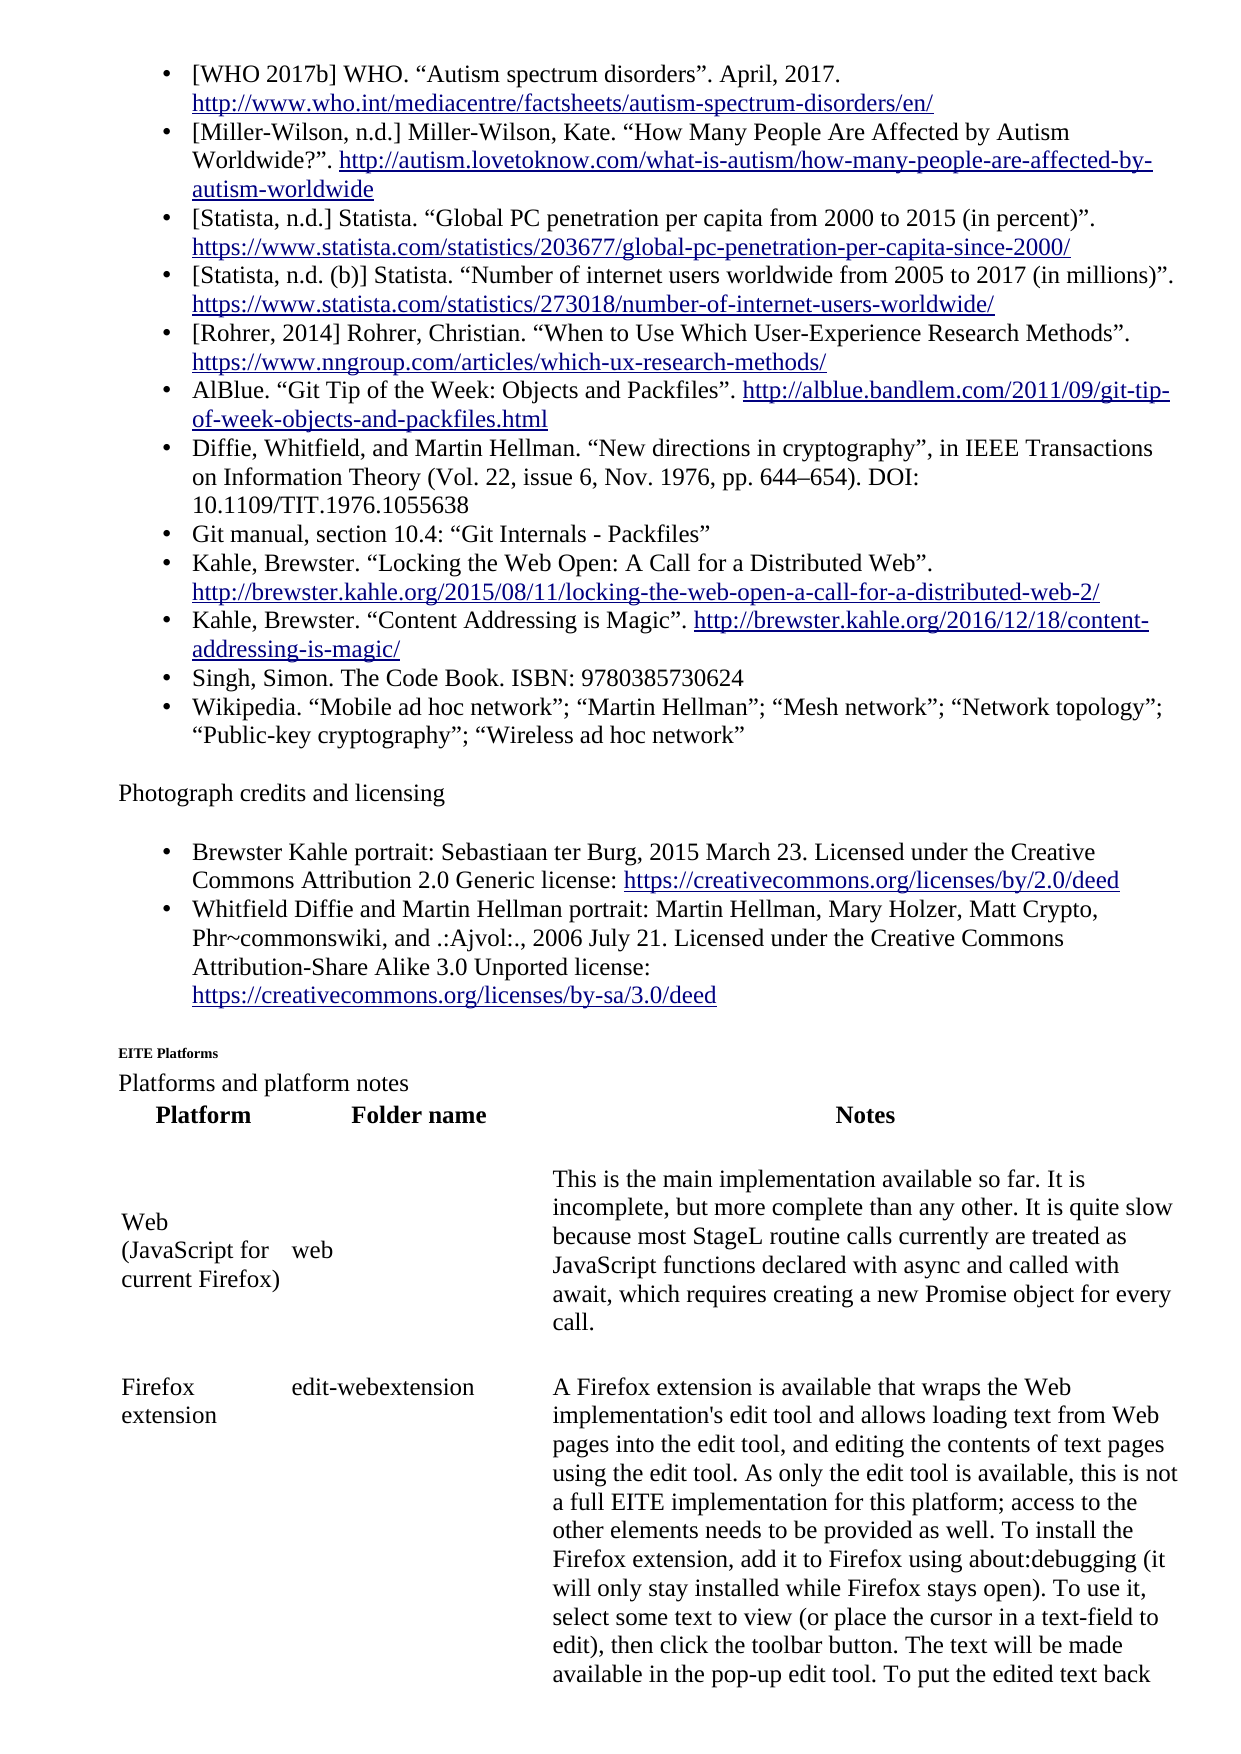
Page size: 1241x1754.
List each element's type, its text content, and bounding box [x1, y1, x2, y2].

list AlBlue. “Git Tip of the Week: Objects and Packfiles”. http://alblue.bandlem.com/2011/09/git-tip-of-week-objects-and-packfiles.html [162, 375, 1181, 433]
list Singh, Simon. The Code Book. ISBN: 9780385730624 [162, 663, 1181, 692]
list [WHO 2017b] WHO. “Autism spectrum disorders”. April, 2017. http://www.who.int/mediacentre/factsheets/autism-spectrum-disorders/en/ [162, 59, 1181, 117]
list [Statista, n.d.] Statista. “Global PC penetration per capita from 2000 to 2015 (in percent)”. https://www.statista.com/statistics/203677/global-pc-penetration-per-capita-since-2000/ [162, 203, 1181, 260]
list Wikipedia. “Mobile ad hoc network”; “Martin Hellman”; “Mesh network”; “Network topology”; “Public-key cryptography”; “Wireless ad hoc network” [162, 692, 1181, 749]
text Photograph credits and licensing [118, 778, 1181, 807]
table_cell Firefox extension [118, 1369, 288, 1691]
table_cell This is the main implementation available so far. It is incomplete, but more complete than any other. It is quite slow because most StageL routine calls currently are treated as JavaScript functions declared with async and called with await, which requires creating a new Promise object for every call. [549, 1161, 1181, 1369]
list [Statista, n.d. (b)] Statista. “Number of internet users worldwide from 2005 to 2017 (in millions)”. https://www.statista.com/statistics/273018/number-of-internet-users-worldwide/ [162, 260, 1181, 318]
list Kahle, Brewster. “Locking the Web Open: A Call for a Distributed Web”. http://brewster.kahle.org/2015/08/11/locking-the-web-open-a-call-for-a-distributed-web-2/ [162, 548, 1181, 605]
subtitle EITE Platforms [118, 1045, 1181, 1062]
list Diffie, Whitfield, and Martin Hellman. “New directions in cryptography”, in IEEE Transactions on Information Theory (Vol. 22, issue 6, Nov. 1976, pp. 644–654). DOI: 10.1109/TIT.1976.1055638 [162, 433, 1181, 519]
table_cell edit-webextension [289, 1369, 549, 1691]
table_cell Web (JavaScript for current Firefox) [118, 1161, 288, 1369]
list Whitfield Diffie and Martin Hellman portrait: Martin Hellman, Mary Holzer, Matt Crypto, Phr~commonswiki, and .:Ajvol:., 2006 July 21. Licensed under the Creative Commons Attribution-Share Alike 3.0 Unported license: https://creativecommons.org/licenses/by-sa/3.0/deed [162, 894, 1181, 1009]
table_header Folder name [289, 1097, 549, 1161]
table_cell A Firefox extension is available that wraps the Web implementation's edit tool and allows loading text from Web pages into the edit tool, and editing the contents of text pages using the edit tool. As only the edit tool is available, this is not a full EITE implementation for this platform; access to the other elements needs to be provided as well. To install the Firefox extension, add it to Firefox using about:debugging (it will only stay installed while Firefox stays open). To use it, select some text to view (or place the cursor in a text-field to edit), then click the toolbar button. The text will be made available in the pop-up edit tool. To put the edited text back [549, 1369, 1181, 1691]
list Kahle, Brewster. “Content Addressing is Magic”. http://brewster.kahle.org/2016/12/18/content-addressing-is-magic/ [162, 605, 1181, 663]
table_cell web [289, 1161, 549, 1369]
list Brewster Kahle portrait: Sebastiaan ter Burg, 2015 March 23. Licensed under the Creative Commons Attribution 2.0 Generic license: https://creativecommons.org/licenses/by/2.0/deed [162, 837, 1181, 894]
text Platforms and platform notes [118, 1068, 1181, 1097]
list [Miller-Wilson, n.d.] Miller-Wilson, Kate. “How Many People Are Affected by Autism Worldwide?”. http://autism.lovetoknow.com/what-is-autism/how-many-people-are-affected-by-autism-worldwide [162, 117, 1181, 203]
list Git manual, section 10.4: “Git Internals - Packfiles” [162, 519, 1181, 548]
table_header Notes [549, 1097, 1181, 1161]
table_header Platform [118, 1097, 288, 1161]
list [Rohrer, 2014] Rohrer, Christian. “When to Use Which User-Experience Research Methods”. https://www.nngroup.com/articles/which-ux-research-methods/ [162, 318, 1181, 375]
